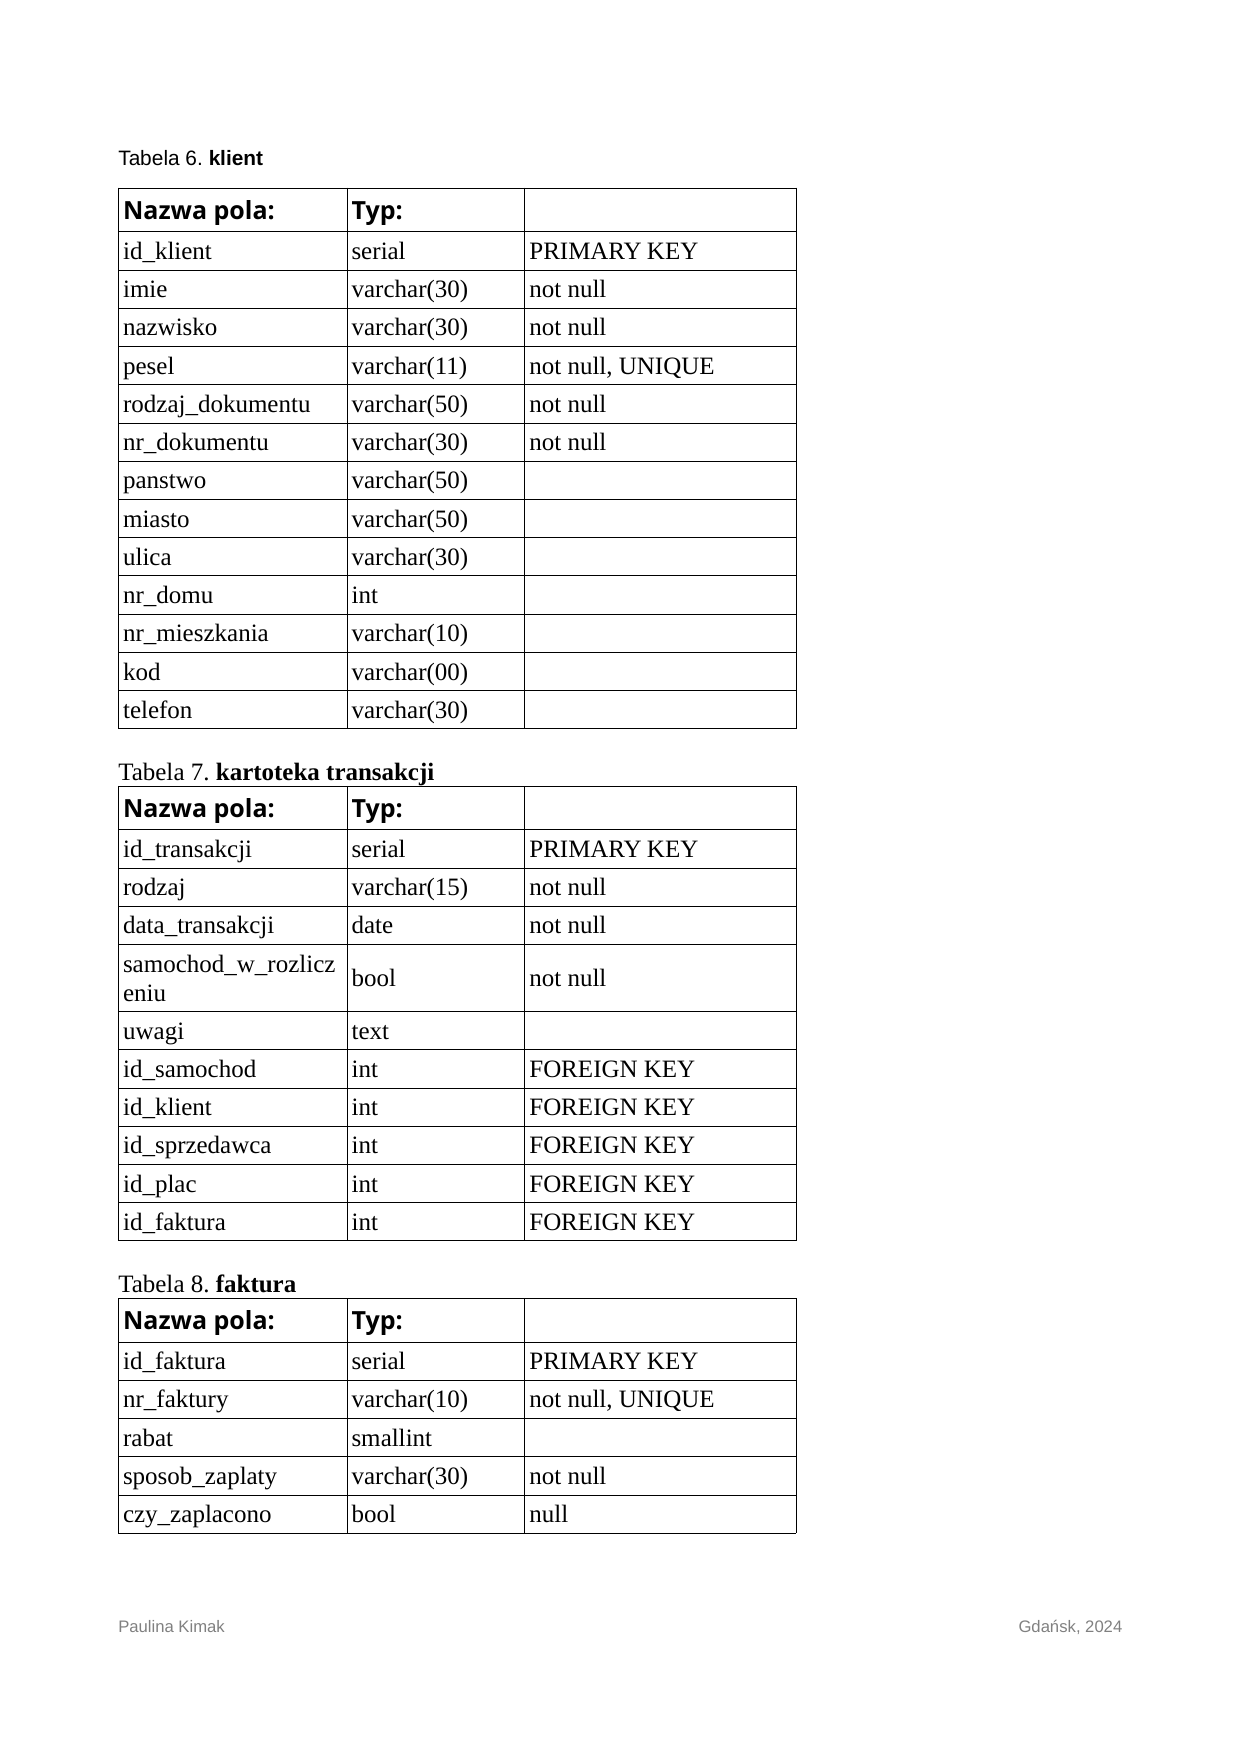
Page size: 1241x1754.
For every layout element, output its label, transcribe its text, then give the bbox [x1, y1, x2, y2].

table_cell not null [525, 271, 796, 308]
table_cell varchar(50) [348, 385, 524, 422]
table_cell not null [525, 907, 796, 944]
table_cell id_transakcji [119, 830, 347, 868]
table_cell varchar(11) [348, 347, 524, 384]
table_cell int [348, 1165, 524, 1202]
table_cell text [348, 1012, 524, 1049]
table_cell [525, 615, 796, 652]
table_cell [525, 500, 796, 537]
table_cell nazwisko [119, 309, 347, 346]
table_cell PRIMARY KEY [525, 830, 796, 868]
table_cell varchar(30) [348, 691, 524, 728]
table_cell not null [525, 309, 796, 346]
table_cell FOREIGN KEY [525, 1089, 796, 1126]
table_cell varchar(15) [348, 869, 524, 906]
table_cell [525, 691, 796, 728]
table_cell PRIMARY KEY [525, 1343, 796, 1380]
table_cell int [348, 576, 524, 613]
table_cell id_faktura [119, 1203, 347, 1240]
table_cell sposob_zaplaty [119, 1457, 347, 1494]
table_cell kod [119, 653, 347, 690]
table_cell varchar(30) [348, 271, 524, 308]
table_cell int [348, 1089, 524, 1126]
text Tabela 7. kartoteka transakcji [118, 757, 1122, 786]
table_cell pesel [119, 347, 347, 384]
table_cell smallint [348, 1419, 524, 1456]
table_cell rodzaj_dokumentu [119, 385, 347, 422]
table_cell FOREIGN KEY [525, 1203, 796, 1240]
table_cell [525, 653, 796, 690]
table_cell varchar(00) [348, 653, 524, 690]
table_cell null [525, 1496, 796, 1533]
table_cell nr_mieszkania [119, 615, 347, 652]
table_cell bool [348, 945, 524, 1011]
table_cell [525, 1012, 796, 1049]
table_cell miasto [119, 500, 347, 537]
table_cell not null [525, 424, 796, 461]
table_cell id_plac [119, 1165, 347, 1202]
table_cell id_sprzedawca [119, 1127, 347, 1164]
table_cell FOREIGN KEY [525, 1127, 796, 1164]
table_cell [525, 538, 796, 575]
table_cell date [348, 907, 524, 944]
table_header Nazwa pola: [119, 1299, 347, 1342]
table_cell not null, UNIQUE [525, 1381, 796, 1418]
table_cell int [348, 1127, 524, 1164]
table_cell varchar(10) [348, 615, 524, 652]
table_cell varchar(30) [348, 309, 524, 346]
table_cell telefon [119, 691, 347, 728]
table_cell varchar(10) [348, 1381, 524, 1418]
table_cell [525, 462, 796, 499]
table_cell bool [348, 1496, 524, 1533]
table_cell [525, 1419, 796, 1456]
table_header [525, 1299, 796, 1342]
table_header Nazwa pola: [119, 189, 347, 231]
table_cell id_klient [119, 232, 347, 269]
table_cell varchar(30) [348, 538, 524, 575]
table_cell varchar(30) [348, 424, 524, 461]
table_cell panstwo [119, 462, 347, 499]
table_cell id_samochod [119, 1050, 347, 1087]
table_cell imie [119, 271, 347, 308]
table_header [525, 189, 796, 231]
table_cell serial [348, 232, 524, 269]
table_cell FOREIGN KEY [525, 1165, 796, 1202]
table_header Typ: [348, 189, 524, 231]
table_cell czy_zaplacono [119, 1496, 347, 1533]
table_cell not null [525, 1457, 796, 1494]
text Tabela 8. faktura [118, 1269, 1122, 1298]
table_cell not null [525, 869, 796, 906]
table_cell PRIMARY KEY [525, 232, 796, 269]
table_cell not null [525, 945, 796, 1011]
table_header [525, 787, 796, 829]
table_cell serial [348, 830, 524, 868]
table_cell nr_domu [119, 576, 347, 613]
table_cell varchar(50) [348, 500, 524, 537]
table_cell uwagi [119, 1012, 347, 1049]
table_cell varchar(50) [348, 462, 524, 499]
table_cell not null [525, 385, 796, 422]
table_cell ulica [119, 538, 347, 575]
table_header Nazwa pola: [119, 787, 347, 829]
table_cell [525, 576, 796, 613]
table_cell int [348, 1203, 524, 1240]
table_cell id_faktura [119, 1343, 347, 1380]
table_cell varchar(30) [348, 1457, 524, 1494]
table_cell samochod_w_rozliczeniu [119, 945, 347, 1011]
text Tabela 6. klient [118, 118, 1122, 169]
table_cell rabat [119, 1419, 347, 1456]
table_cell rodzaj [119, 869, 347, 906]
table_cell nr_faktury [119, 1381, 347, 1418]
table_cell int [348, 1050, 524, 1087]
table_cell id_klient [119, 1089, 347, 1126]
table_header Typ: [348, 787, 524, 829]
table_cell data_transakcji [119, 907, 347, 944]
table_cell not null, UNIQUE [525, 347, 796, 384]
table_cell FOREIGN KEY [525, 1050, 796, 1087]
table_cell nr_dokumentu [119, 424, 347, 461]
table_cell serial [348, 1343, 524, 1380]
table_header Typ: [348, 1299, 524, 1342]
